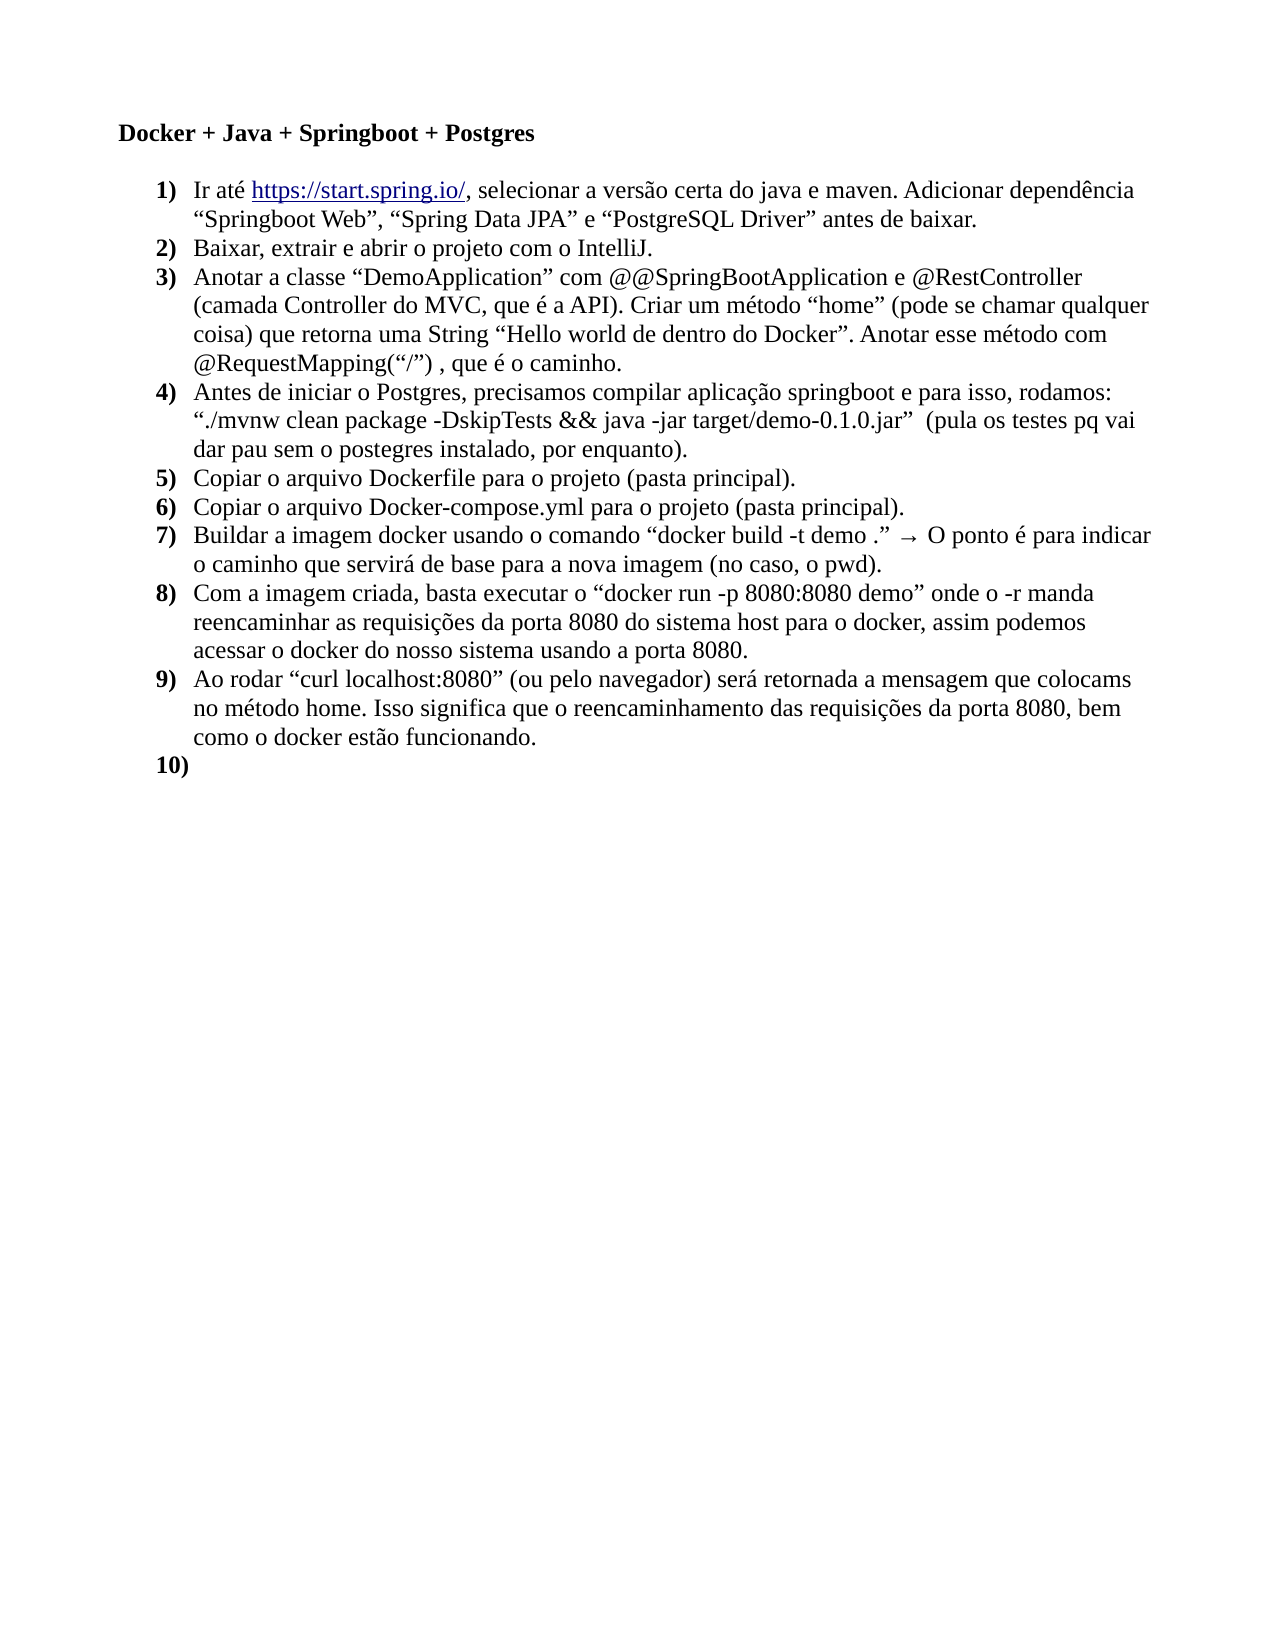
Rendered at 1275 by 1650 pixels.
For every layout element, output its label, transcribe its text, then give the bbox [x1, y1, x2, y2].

list Copiar o arquivo Dockerfile para o projeto (pasta principal). [156, 463, 1157, 492]
list Buildar a imagem docker usando o comando “docker build -t demo .” → O ponto é para indicar o caminho que servirá de base para a nova imagem (no caso, o pwd). [156, 521, 1157, 578]
list Ir até https://start.spring.io/, selecionar a versão certa do java e maven. Adicionar dependência “Springboot Web”, “Spring Data JPA” e “PostgreSQL Driver” antes de baixar. [156, 176, 1157, 233]
list Anotar a classe “DemoApplication” com @@SpringBootApplication e @RestController (camada Controller do MVC, que é a API). Criar um método “home” (pode se chamar qualquer coisa) que retorna uma String “Hello world de dentro do Docker”. Anotar esse método com @RequestMapping(“/”) , que é o caminho. [156, 262, 1157, 377]
list Antes de iniciar o Postgres, precisamos compilar aplicação springboot e para isso, rodamos: “./mvnw clean package -DskipTests && java -jar target/demo-0.1.0.jar” (pula os testes pq vai dar pau sem o postegres instalado, por enquanto). [156, 377, 1157, 463]
list Baixar, extrair e abrir o projeto com o IntelliJ. [156, 233, 1157, 262]
text Docker + Java + Springboot + Postgres [118, 118, 1157, 147]
list Ao rodar “curl localhost:8080” (ou pelo navegador) será retornada a mensagem que colocams no método home. Isso significa que o reencaminhamento das requisições da porta 8080, bem como o docker estão funcionando. [156, 664, 1157, 751]
list Com a imagem criada, basta executar o “docker run -p 8080:8080 demo” onde o -r manda reencaminhar as requisições da porta 8080 do sistema host para o docker, assim podemos acessar o docker do nosso sistema usando a porta 8080. [156, 578, 1157, 664]
list Copiar o arquivo Docker-compose.yml para o projeto (pasta principal). [156, 492, 1157, 521]
